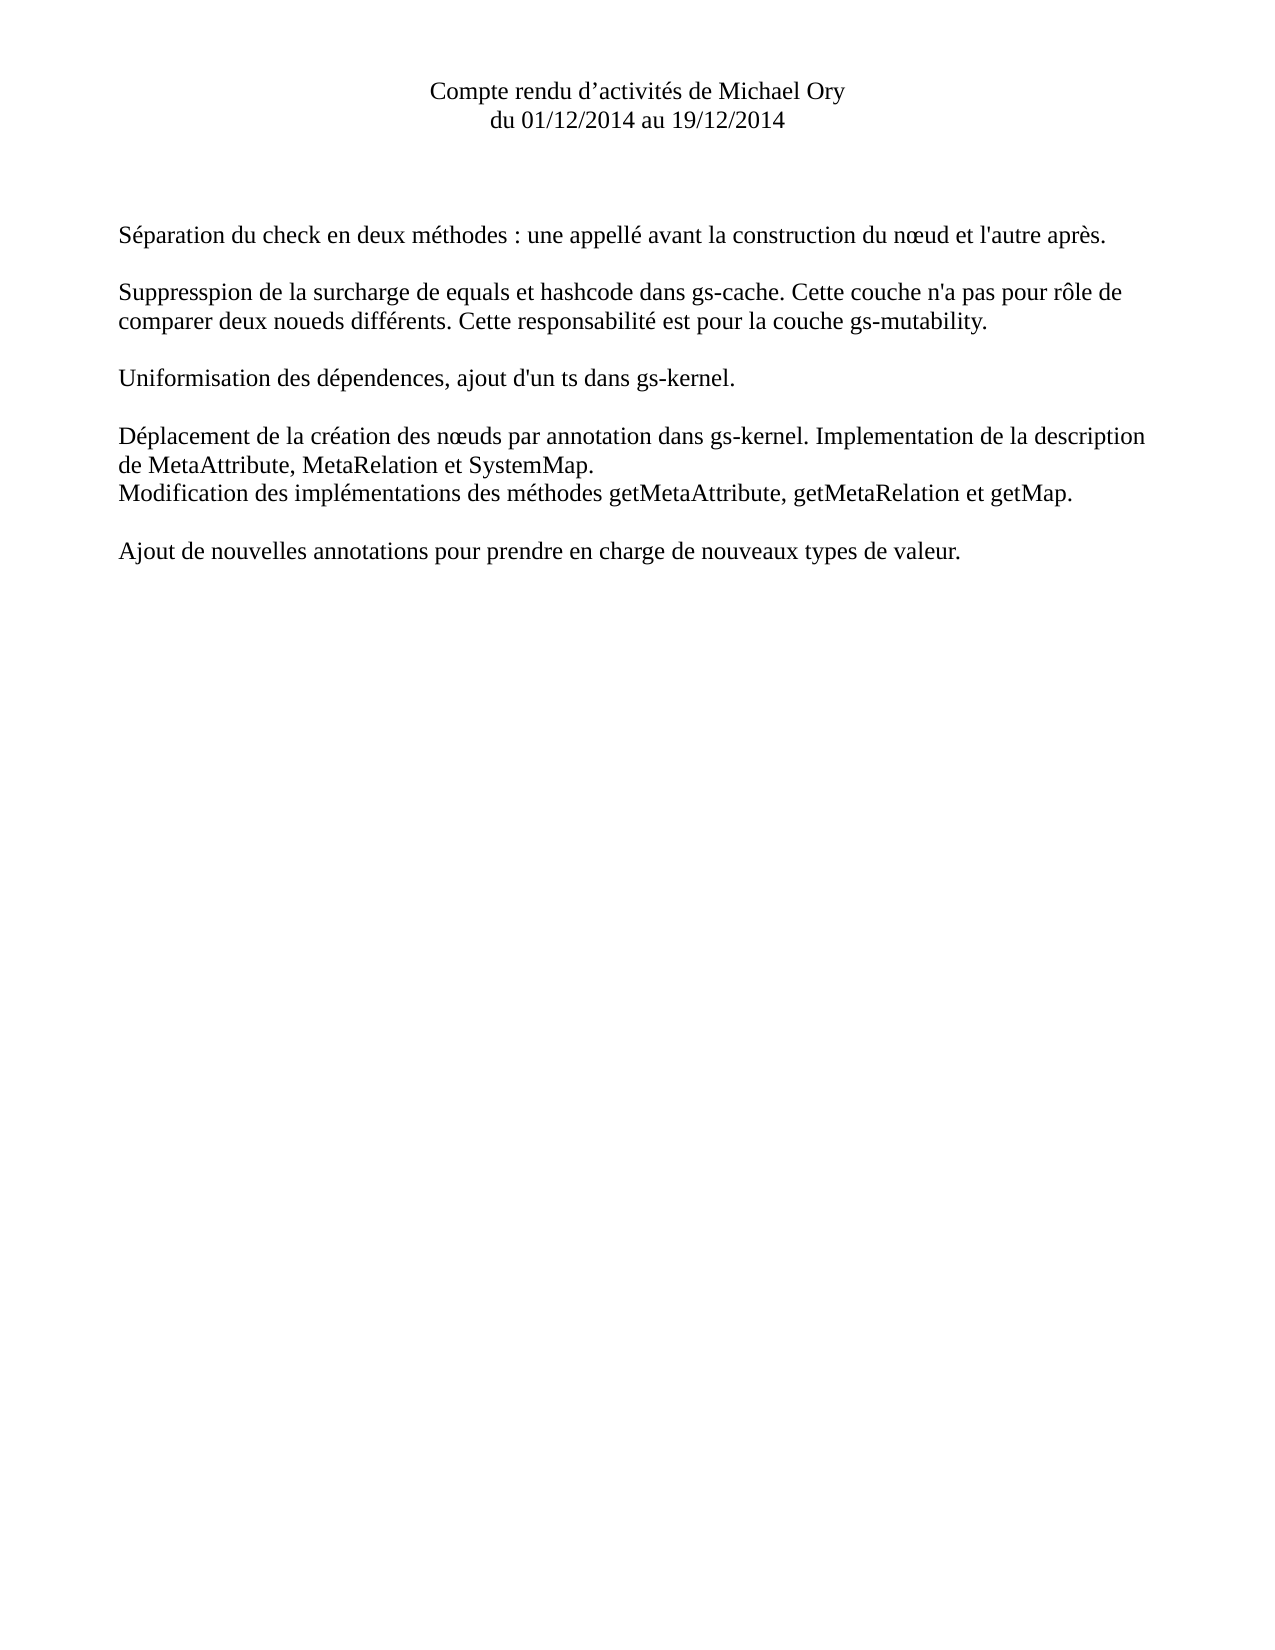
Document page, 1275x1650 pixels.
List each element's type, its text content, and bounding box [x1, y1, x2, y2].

text du 01/12/2014 au 19/12/2014 [118, 105, 1157, 133]
text Déplacement de la création des nœuds par annotation dans gs-kernel. Implementation de la description de MetaAttribute, MetaRelation et SystemMap. [118, 421, 1157, 478]
text Uniformisation des dépendences, ajout d'un ts dans gs-kernel. [118, 363, 1157, 392]
text Modification des implémentations des méthodes getMetaAttribute, getMetaRelation et getMap. [118, 478, 1157, 507]
text Suppresspion de la surcharge de equals et hashcode dans gs-cache. Cette couche n'a pas pour rôle de comparer deux noueds différents. Cette responsabilité est pour la couche gs-mutability. [118, 277, 1157, 335]
text Compte rendu d’activités de Michael Ory [118, 76, 1157, 105]
text Ajout de nouvelles annotations pour prendre en charge de nouveaux types de valeur. [118, 536, 1157, 565]
text Séparation du check en deux méthodes : une appellé avant la construction du nœud et l'autre après. [118, 220, 1157, 248]
